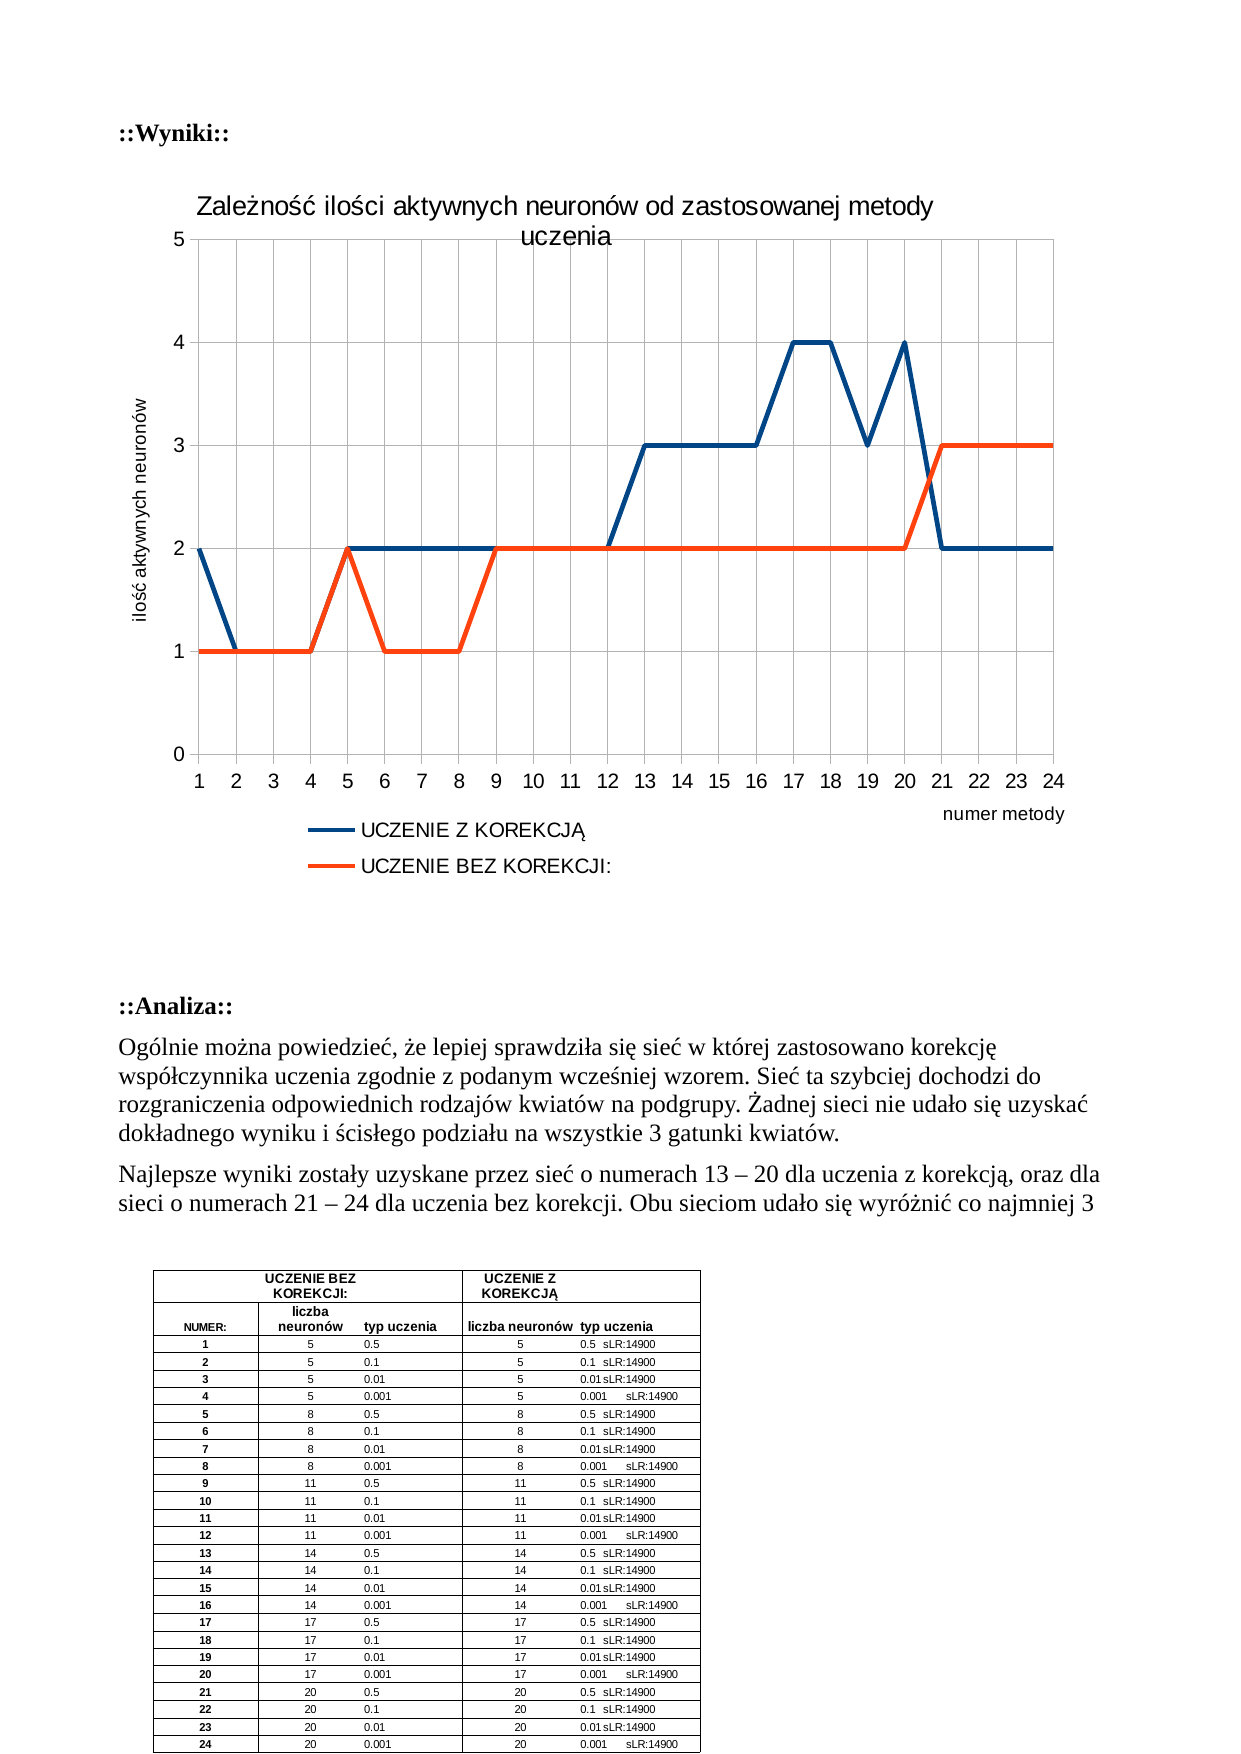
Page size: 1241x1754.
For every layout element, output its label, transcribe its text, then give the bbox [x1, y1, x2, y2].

text Najlepsze wyniki zostały uzyskane przez sieć o numerach 13 – 20 dla uczenia z korekcją, oraz dla sieci o numerach 21 – 24 dla uczenia bez korekcji. Obu sieciom udało się wyróżnić co najmniej 3 [118, 1159, 1122, 1217]
text Ogólnie można powiedzieć, że lepiej sprawdziła się sieć w której zastosowano korekcję współczynnika uczenia zgodnie z podanym wcześniej wzorem. Sieć ta szybciej dochodzi do rozgraniczenia odpowiednich rodzajów kwiatów na podgrupy. Żadnej sieci nie udało się uzyskać dokładnego wyniku i ścisłego podziału na wszystkie 3 gatunki kwiatów. [118, 1032, 1122, 1147]
text ::Analiza:: [118, 991, 1122, 1019]
text ::Wyniki:: [118, 118, 1122, 147]
